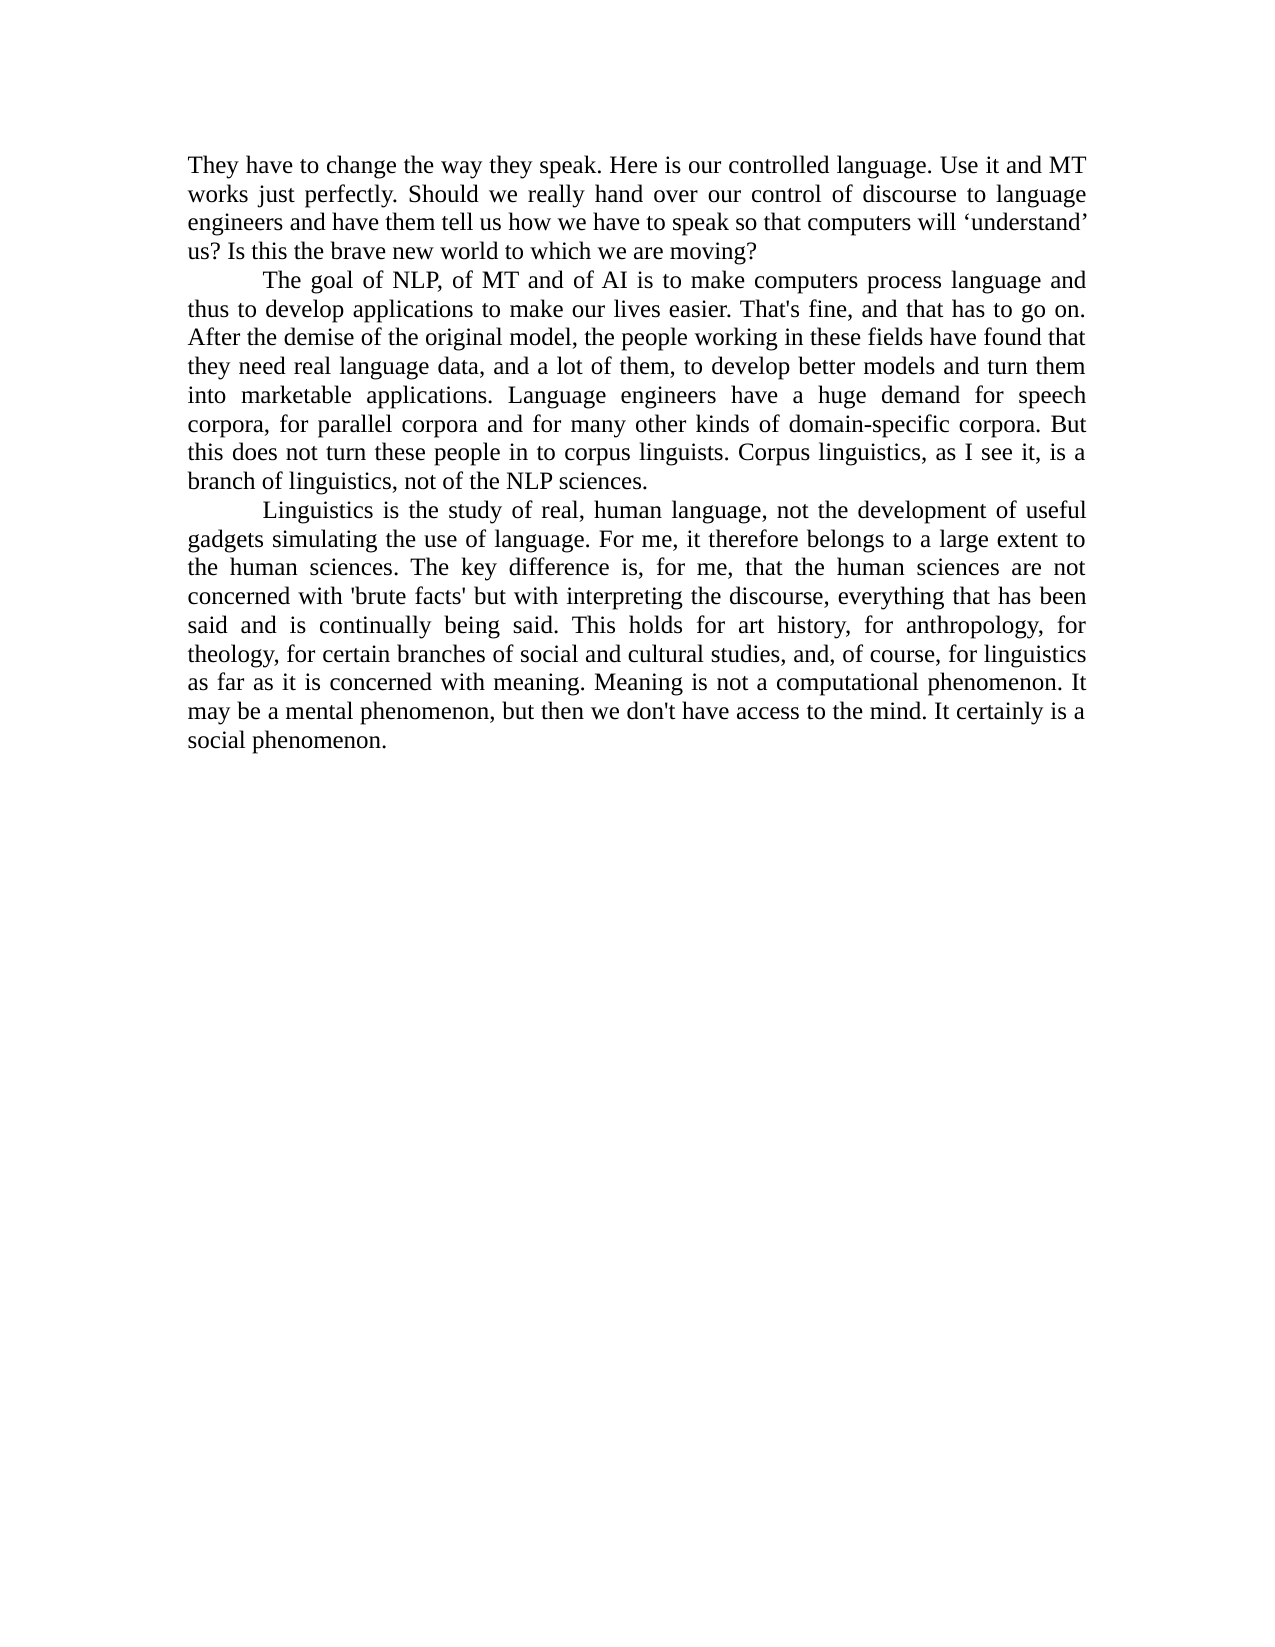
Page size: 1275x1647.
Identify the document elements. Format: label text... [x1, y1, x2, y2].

text The goal of NLP, of MT and of AI is to make computers process language and thus to develop applications to make our lives easier. That's fine, and that has to go on. After the demise of the original model, the people working in these fields have found that they need real language data, and a lot of them, to develop better models and turn them into marketable applications. Language engineers have a huge demand for speech corpora, for parallel corpora and for many other kinds of domain-specific corpora. But this does not turn these people in to corpus linguists. Corpus linguistics, as I see it, is a branch of linguistics, not of the NLP sciences. [187, 265, 1087, 495]
text They have to change the way they speak. Here is our controlled language. Use it and MT works just perfectly. Should we really hand over our control of discourse to language engineers and have them tell us how we have to speak so that computers will ‘understand’ us? Is this the brave new world to which we are moving? [187, 150, 1087, 265]
text Linguistics is the study of real, human language, not the development of useful gadgets simulating the use of language. For me, it therefore belongs to a large extent to the human sciences. The key difference is, for me, that the human sciences are not concerned with 'brute facts' but with interpreting the discourse, everything that has been said and is continually being said. This holds for art history, for anthropology, for theology, for certain branches of social and cultural studies, and, of course, for linguistics as far as it is concerned with meaning. Meaning is not a computational phenomenon. It may be a mental phenomenon, but then we don't have access to the mind. It certainly is a social phenomenon. [187, 495, 1087, 754]
